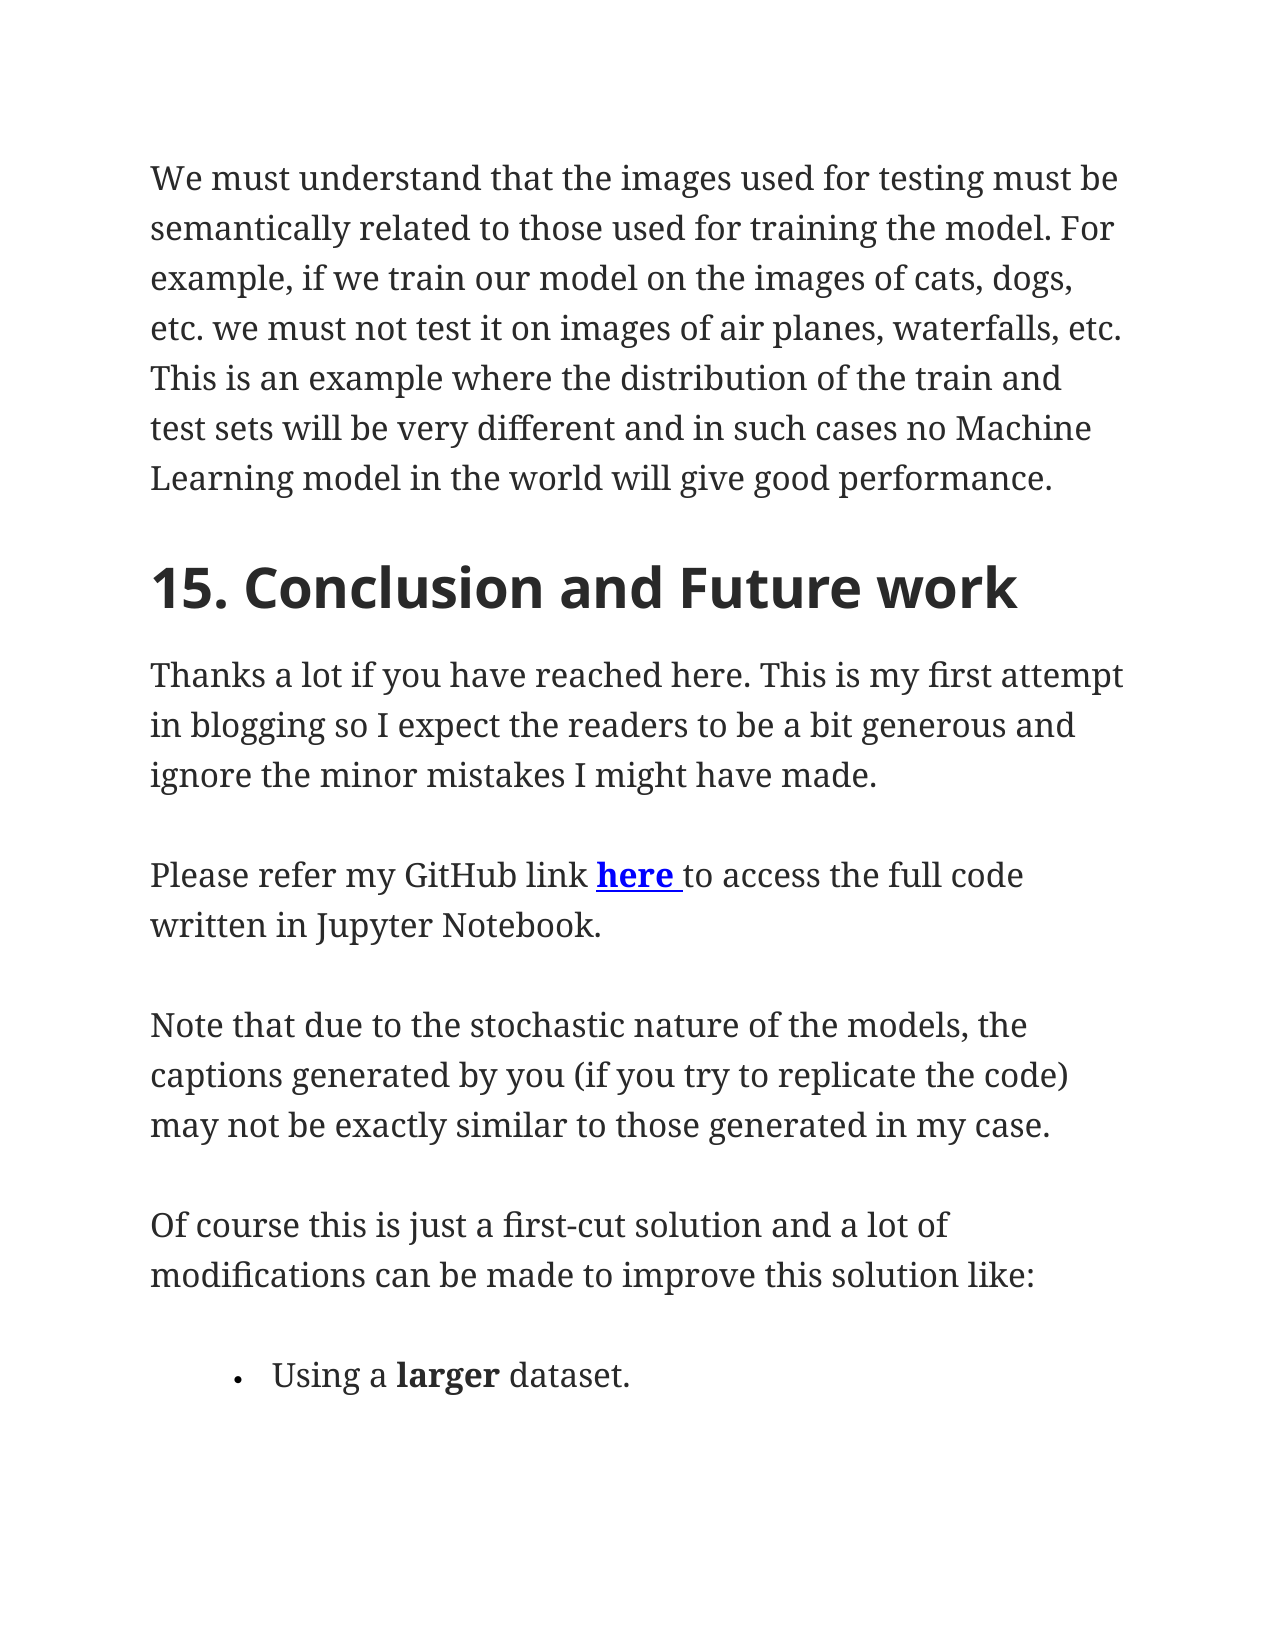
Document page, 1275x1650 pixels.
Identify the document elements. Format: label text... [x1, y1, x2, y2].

subtitle 15. Conclusion and Future work [150, 549, 1125, 625]
list Using a larger dataset. [234, 1347, 1125, 1397]
text Please refer my GitHub link here to access the full code written in Jupyter Notebook. [150, 847, 1125, 947]
text Of course this is just a first-cut solution and a lot of modifications can be made to improve this solution like: [150, 1197, 1125, 1297]
text We must understand that the images used for testing must be semantically related to those used for training the model. For example, if we train our model on the images of cats, dogs, etc. we must not test it on images of air planes, waterfalls, etc. This is an example where the distribution of the train and test sets will be very different and in such cases no Machine Learning model in the world will give good performance. [150, 150, 1125, 500]
text Thanks a lot if you have reached here. This is my first attempt in blogging so I expect the readers to be a bit generous and ignore the minor mistakes I might have made. [150, 647, 1125, 797]
text Note that due to the stochastic nature of the models, the captions generated by you (if you try to replicate the code) may not be exactly similar to those generated in my case. [150, 997, 1125, 1147]
